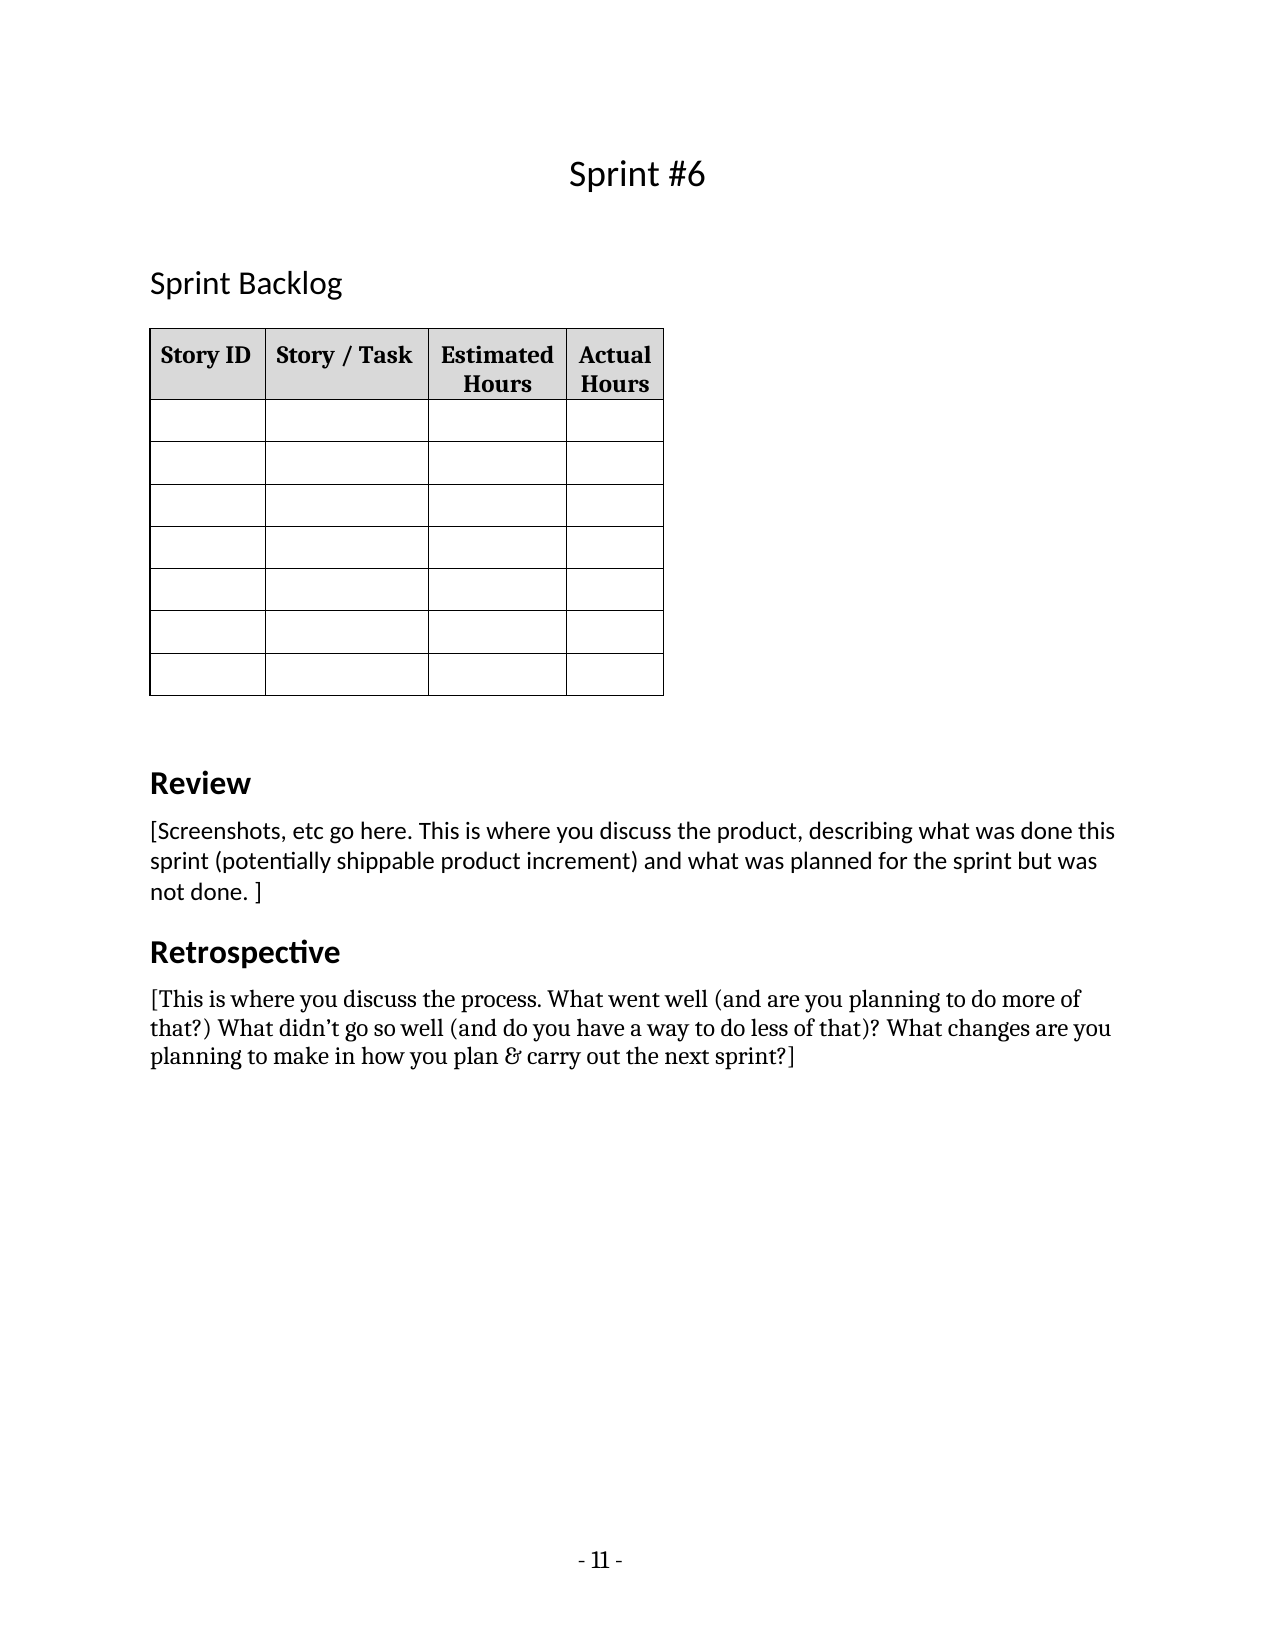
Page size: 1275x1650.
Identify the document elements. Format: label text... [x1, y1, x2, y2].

table_cell [567, 569, 663, 610]
table_cell [567, 485, 663, 526]
table_header Actual Hours [567, 329, 663, 399]
table_cell [151, 400, 265, 441]
table_cell [429, 485, 566, 526]
table_cell [429, 400, 566, 441]
table_cell [429, 654, 566, 695]
table_cell [567, 442, 663, 483]
table_cell [429, 569, 566, 610]
table_header Story ID [151, 329, 265, 399]
table_cell [151, 442, 265, 483]
table_cell [151, 569, 265, 610]
table_cell [266, 400, 428, 441]
table_cell [151, 611, 265, 653]
table_cell [151, 527, 265, 568]
table_cell [266, 485, 428, 526]
subtitle Retrospective [150, 931, 1125, 972]
subtitle Review [150, 762, 1125, 802]
table_cell [266, 569, 428, 610]
table_cell [266, 654, 428, 695]
table_cell [567, 527, 663, 568]
table_cell [567, 400, 663, 441]
table_header Estimated Hours [429, 329, 566, 399]
table_cell [429, 611, 566, 653]
text [This is where you discuss the process. What went well (and are you planning to do more of that?) What didn’t go so well (and do you have a way to do less of that)? What changes are you planning to make in how you plan & carry out the next sprint?] [150, 985, 1125, 1071]
table_cell [151, 654, 265, 695]
subtitle Sprint #6 [150, 150, 1125, 196]
table_cell [429, 527, 566, 568]
table_cell [266, 611, 428, 653]
table_cell [429, 442, 566, 483]
table_cell [567, 611, 663, 653]
text Sprint Backlog [150, 262, 1125, 303]
table_cell [266, 442, 428, 483]
table_cell [266, 527, 428, 568]
table_header Story / Task [266, 329, 428, 399]
table_cell [151, 485, 265, 526]
subtitle [Screenshots, etc go here. This is where you discuss the product, describing what was done this sprint (potentially shippable product increment) and what was planned for the sprint but was not done. ] [150, 815, 1125, 906]
table_cell [567, 654, 663, 695]
